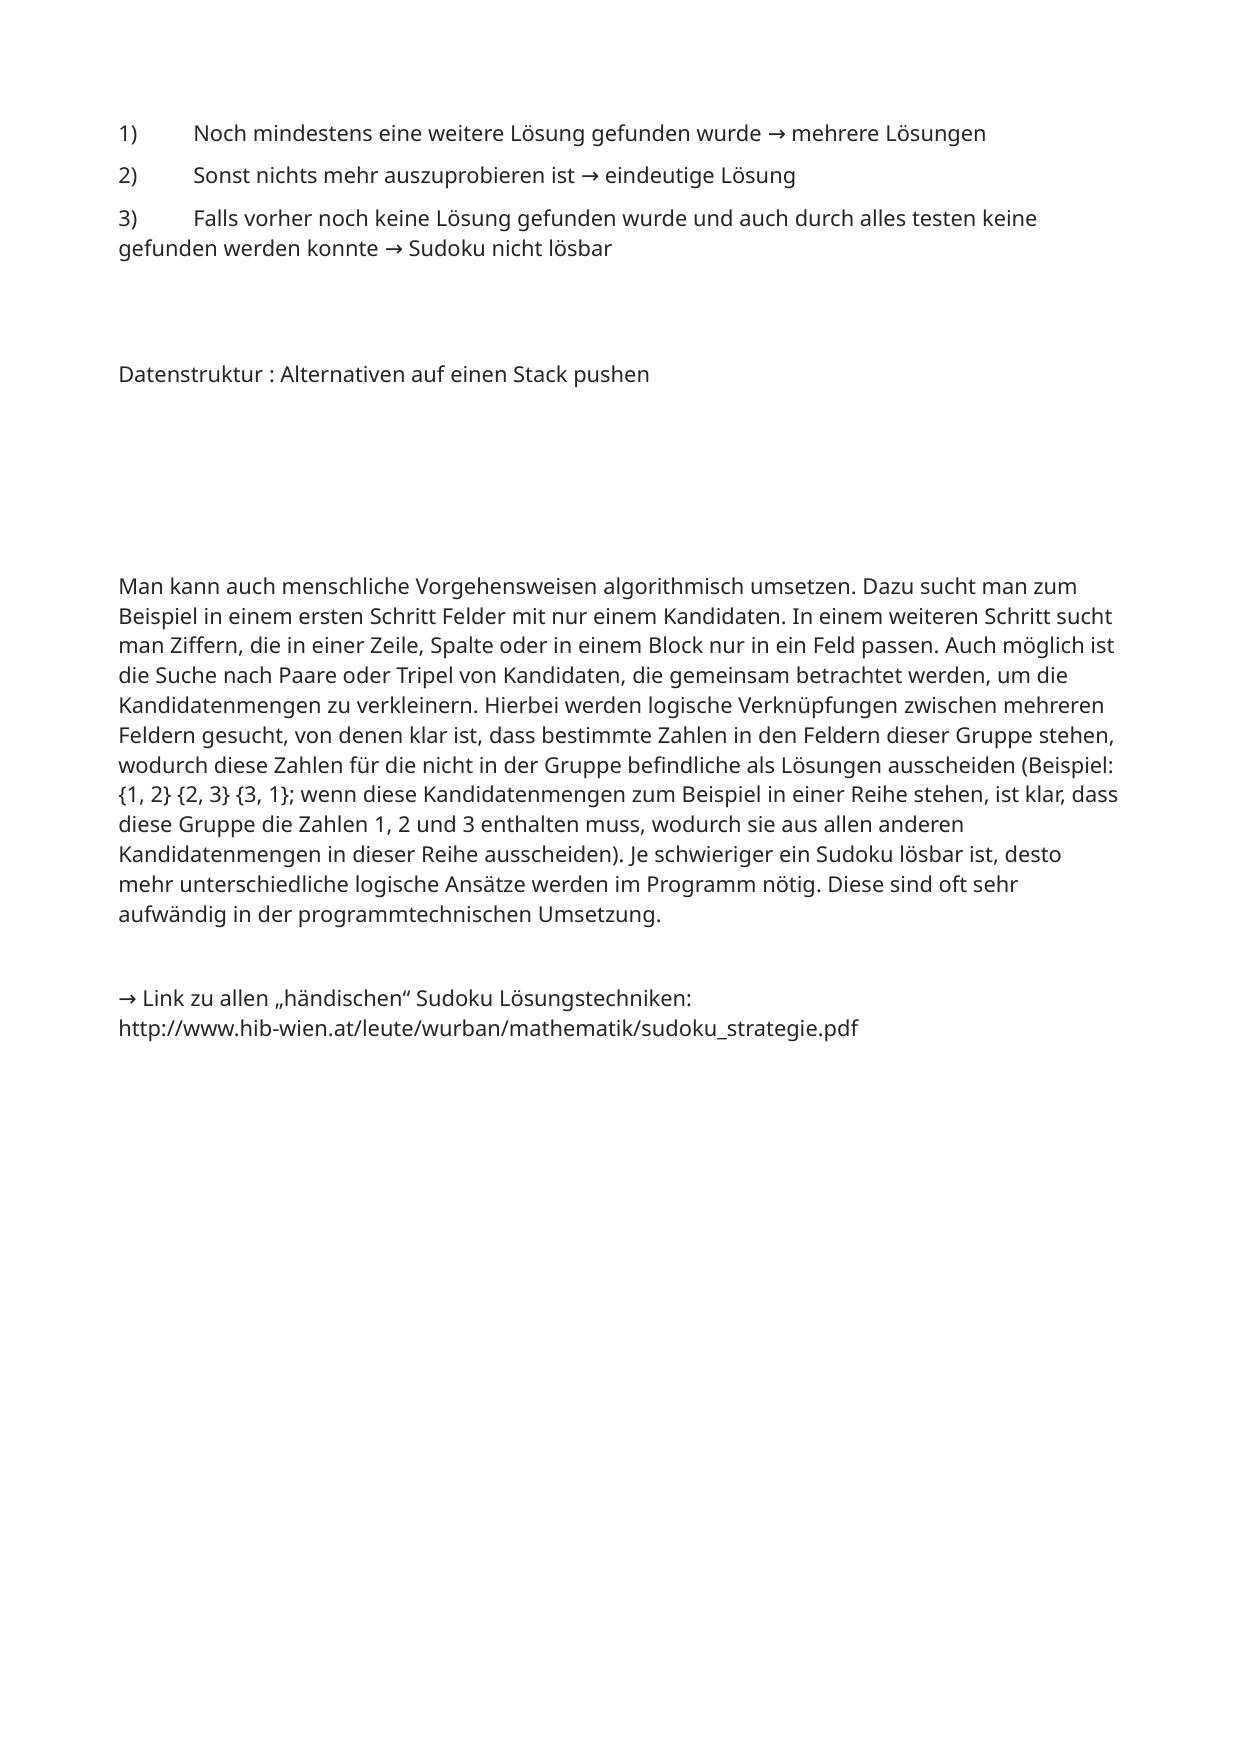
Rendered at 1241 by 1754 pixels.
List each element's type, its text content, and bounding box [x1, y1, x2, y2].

text Datenstruktur : Alternativen auf einen Stack pushen [118, 359, 1122, 389]
text Man kann auch menschliche Vorgehensweisen algorithmisch umsetzen. Dazu sucht man zum Beispiel in einem ersten Schritt Felder mit nur einem Kandidaten. In einem weiteren Schritt sucht man Ziffern, die in einer Zeile, Spalte oder in einem Block nur in ein Feld passen. Auch möglich ist die Suche nach Paare oder Tripel von Kandidaten, die gemeinsam betrachtet werden, um die Kandidatenmengen zu verkleinern. Hierbei werden logische Verknüpfungen zwischen mehreren Feldern gesucht, von denen klar ist, dass bestimmte Zahlen in den Feldern dieser Gruppe stehen, wodurch diese Zahlen für die nicht in der Gruppe befindliche als Lösungen ausscheiden (Beispiel: {1, 2} {2, 3} {3, 1}; wenn diese Kandidatenmengen zum Beispiel in einer Reihe stehen, ist klar, dass diese Gruppe die Zahlen 1, 2 und 3 enthalten muss, wodurch sie aus allen anderen Kandidatenmengen in dieser Reihe ausscheiden). Je schwieriger ein Sudoku lösbar ist, desto mehr unterschiedliche logische Ansätze werden im Programm nötig. Diese sind oft sehr aufwändig in der programmtechnischen Umsetzung. [118, 571, 1122, 928]
list Noch mindestens eine weitere Lösung gefunden wurde → mehrere Lösungen [118, 118, 1122, 148]
list Sonst nichts mehr auszuprobieren ist → eindeutige Lösung [118, 160, 1122, 190]
text → Link zu allen „händischen“ Sudoku Lösungstechniken: http://www.hib-wien.at/leute/wurban/mathematik/sudoku_strategie.pdf [118, 983, 1122, 1043]
list Falls vorher noch keine Lösung gefunden wurde und auch durch alles testen keine gefunden werden konnte → Sudoku nicht lösbar [118, 203, 1122, 262]
